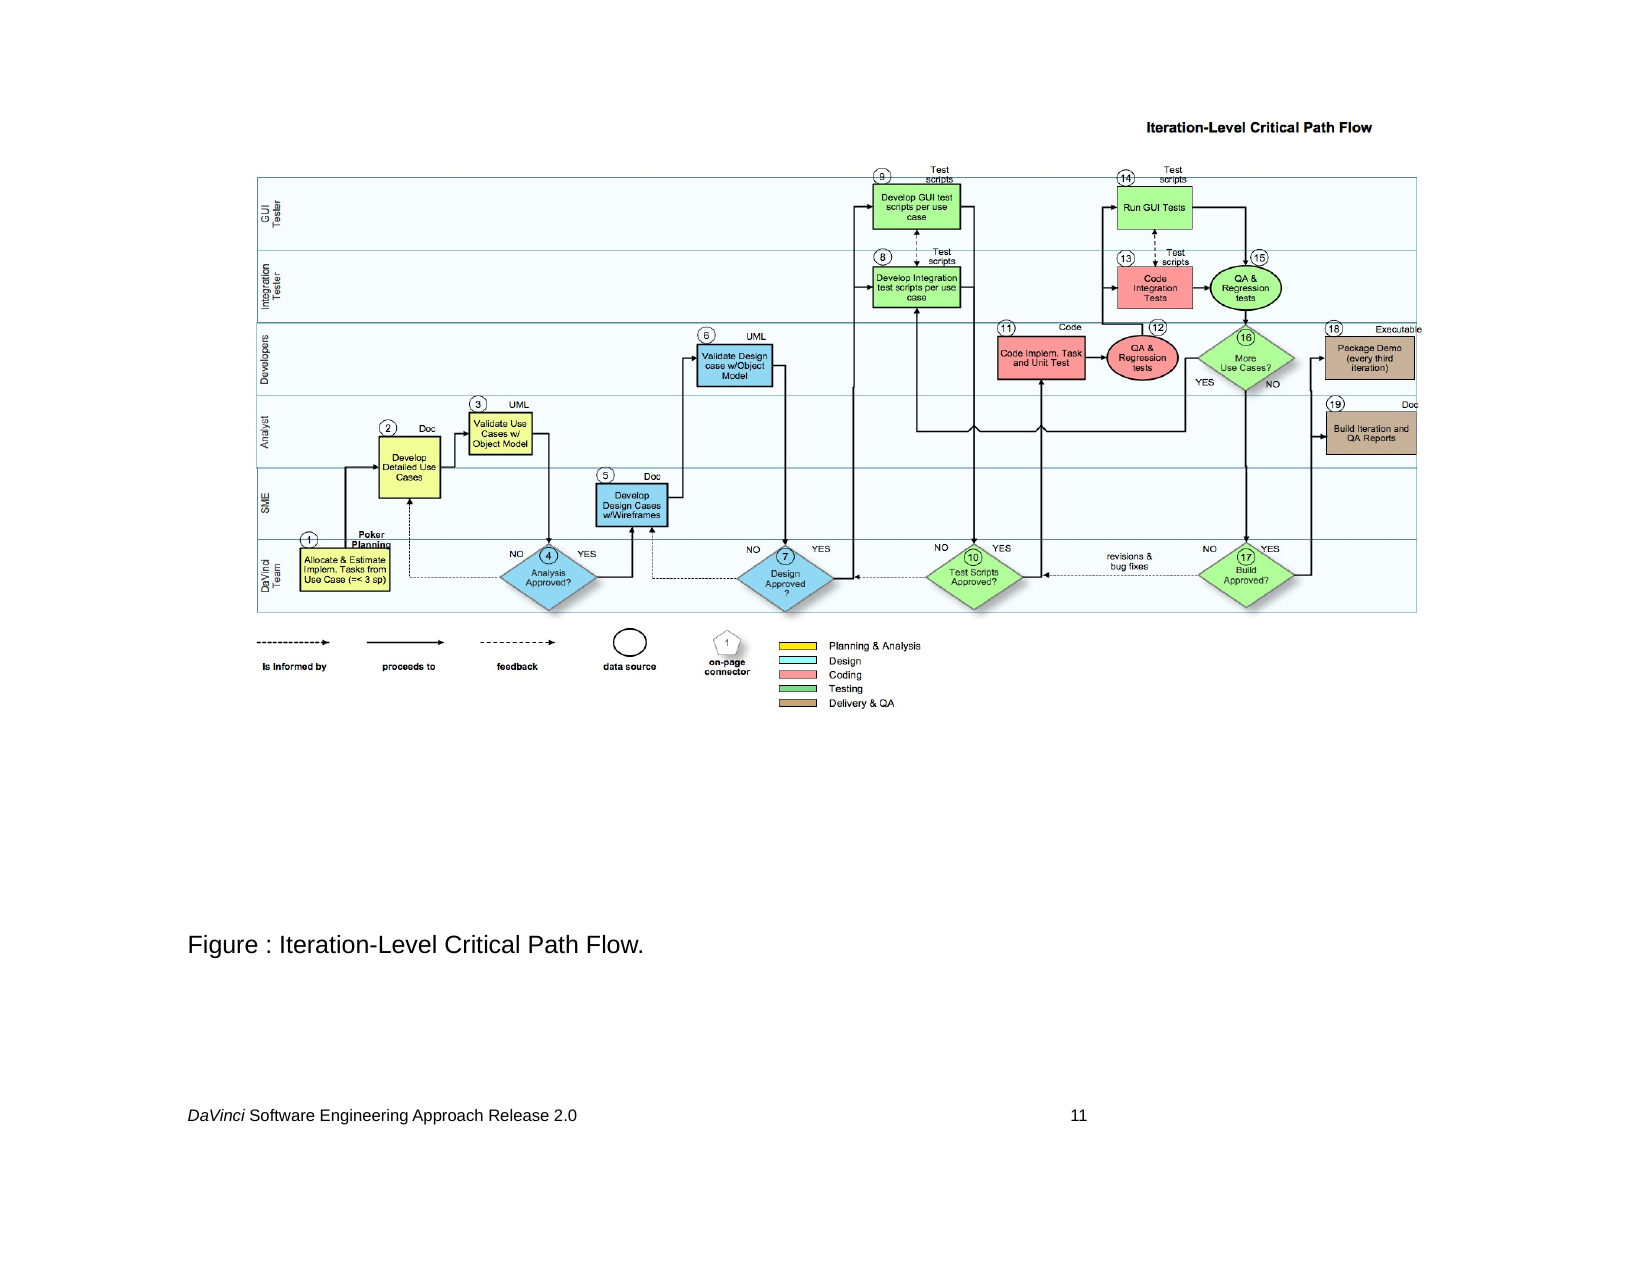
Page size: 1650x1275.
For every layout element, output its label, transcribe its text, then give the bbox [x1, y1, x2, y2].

picture [217, 75, 1455, 905]
text Figure : Iteration-Level Critical Path Flow. [187, 930, 1425, 958]
